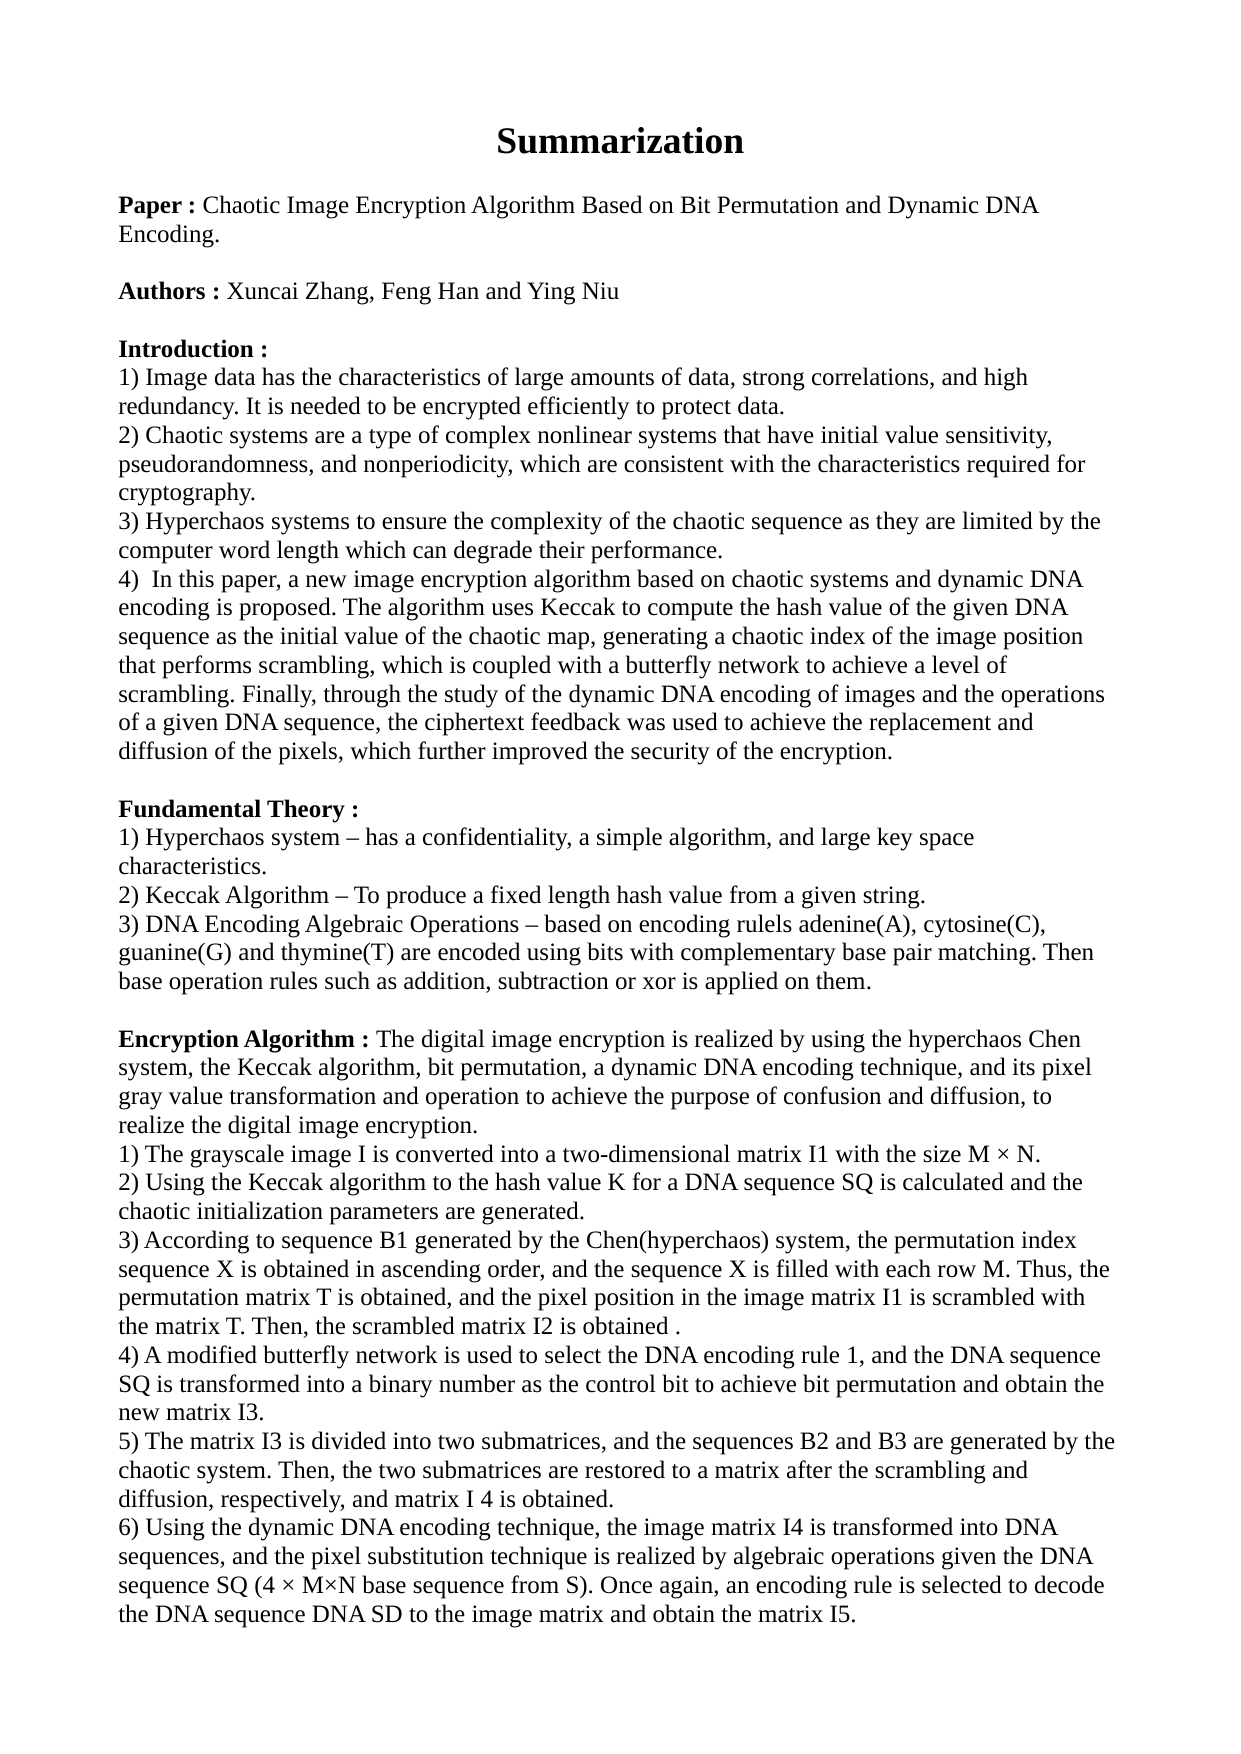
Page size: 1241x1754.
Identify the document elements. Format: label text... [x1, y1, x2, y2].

text 1) Hyperchaos system – has a confidentiality, a simple algorithm, and large key space characteristics. [118, 822, 1122, 880]
text 2) Keccak Algorithm – To produce a fixed length hash value from a given string. [118, 880, 1122, 909]
text Fundamental Theory : [118, 794, 1122, 822]
text 3) Hyperchaos systems to ensure the complexity of the chaotic sequence as they are limited by the computer word length which can degrade their performance. [118, 506, 1122, 564]
text Encryption Algorithm : The digital image encryption is realized by using the hyperchaos Chen system, the Keccak algorithm, bit permutation, a dynamic DNA encoding technique, and its pixel gray value transformation and operation to achieve the purpose of confusion and diffusion, to realize the digital image encryption. [118, 1024, 1122, 1139]
text 2) Using the Keccak algorithm to the hash value K for a DNA sequence SQ is calculated and the chaotic initialization parameters are generated. [118, 1167, 1122, 1225]
text 4) In this paper, a new image encryption algorithm based on chaotic systems and dynamic DNA encoding is proposed. The algorithm uses Keccak to compute the hash value of the given DNA sequence as the initial value of the chaotic map, generating a chaotic index of the image position [118, 564, 1122, 650]
text Authors : Xuncai Zhang, Feng Han and Ying Niu [118, 276, 1122, 305]
text Introduction : [118, 334, 1122, 362]
text that performs scrambling, which is coupled with a butterfly network to achieve a level of scrambling. Finally, through the study of the dynamic DNA encoding of images and the operations of a given DNA sequence, the ciphertext feedback was used to achieve the replacement and diffusion of the pixels, which further improved the security of the encryption. [118, 650, 1122, 765]
text 1) The grayscale image I is converted into a two-dimensional matrix I1 with the size M × N. [118, 1139, 1122, 1167]
text Paper : Chaotic Image Encryption Algorithm Based on Bit Permutation and Dynamic DNA Encoding. [118, 190, 1122, 247]
text Summarization [118, 118, 1122, 161]
text 4) A modified butterfly network is used to select the DNA encoding rule 1, and the DNA sequence SQ is transformed into a binary number as the control bit to achieve bit permutation and obtain the new matrix I3. [118, 1340, 1122, 1426]
text 3) According to sequence B1 generated by the Chen(hyperchaos) system, the permutation index sequence X is obtained in ascending order, and the sequence X is filled with each row M. Thus, the permutation matrix T is obtained, and the pixel position in the image matrix I1 is scrambled with the matrix T. Then, the scrambled matrix I2 is obtained . [118, 1225, 1122, 1340]
text 1) Image data has the characteristics of large amounts of data, strong correlations, and high redundancy. It is needed to be encrypted efficiently to protect data. [118, 362, 1122, 420]
text 3) DNA Encoding Algebraic Operations – based on encoding rulels adenine(A), cytosine(C), guanine(G) and thymine(T) are encoded using bits with complementary base pair matching. Then base operation rules such as addition, subtraction or xor is applied on them. [118, 909, 1122, 995]
text 6) Using the dynamic DNA encoding technique, the image matrix I4 is transformed into DNA sequences, and the pixel substitution technique is realized by algebraic operations given the DNA sequence SQ (4 × M×N base sequence from S). Once again, an encoding rule is selected to decode the DNA sequence DNA SD to the image matrix and obtain the matrix I5. [118, 1512, 1122, 1627]
text 5) The matrix I3 is divided into two submatrices, and the sequences B2 and B3 are generated by the chaotic system. Then, the two submatrices are restored to a matrix after the scrambling and diffusion, respectively, and matrix I 4 is obtained. [118, 1426, 1122, 1512]
text 2) Chaotic systems are a type of complex nonlinear systems that have initial value sensitivity, pseudorandomness, and nonperiodicity, which are consistent with the characteristics required for cryptography. [118, 420, 1122, 506]
